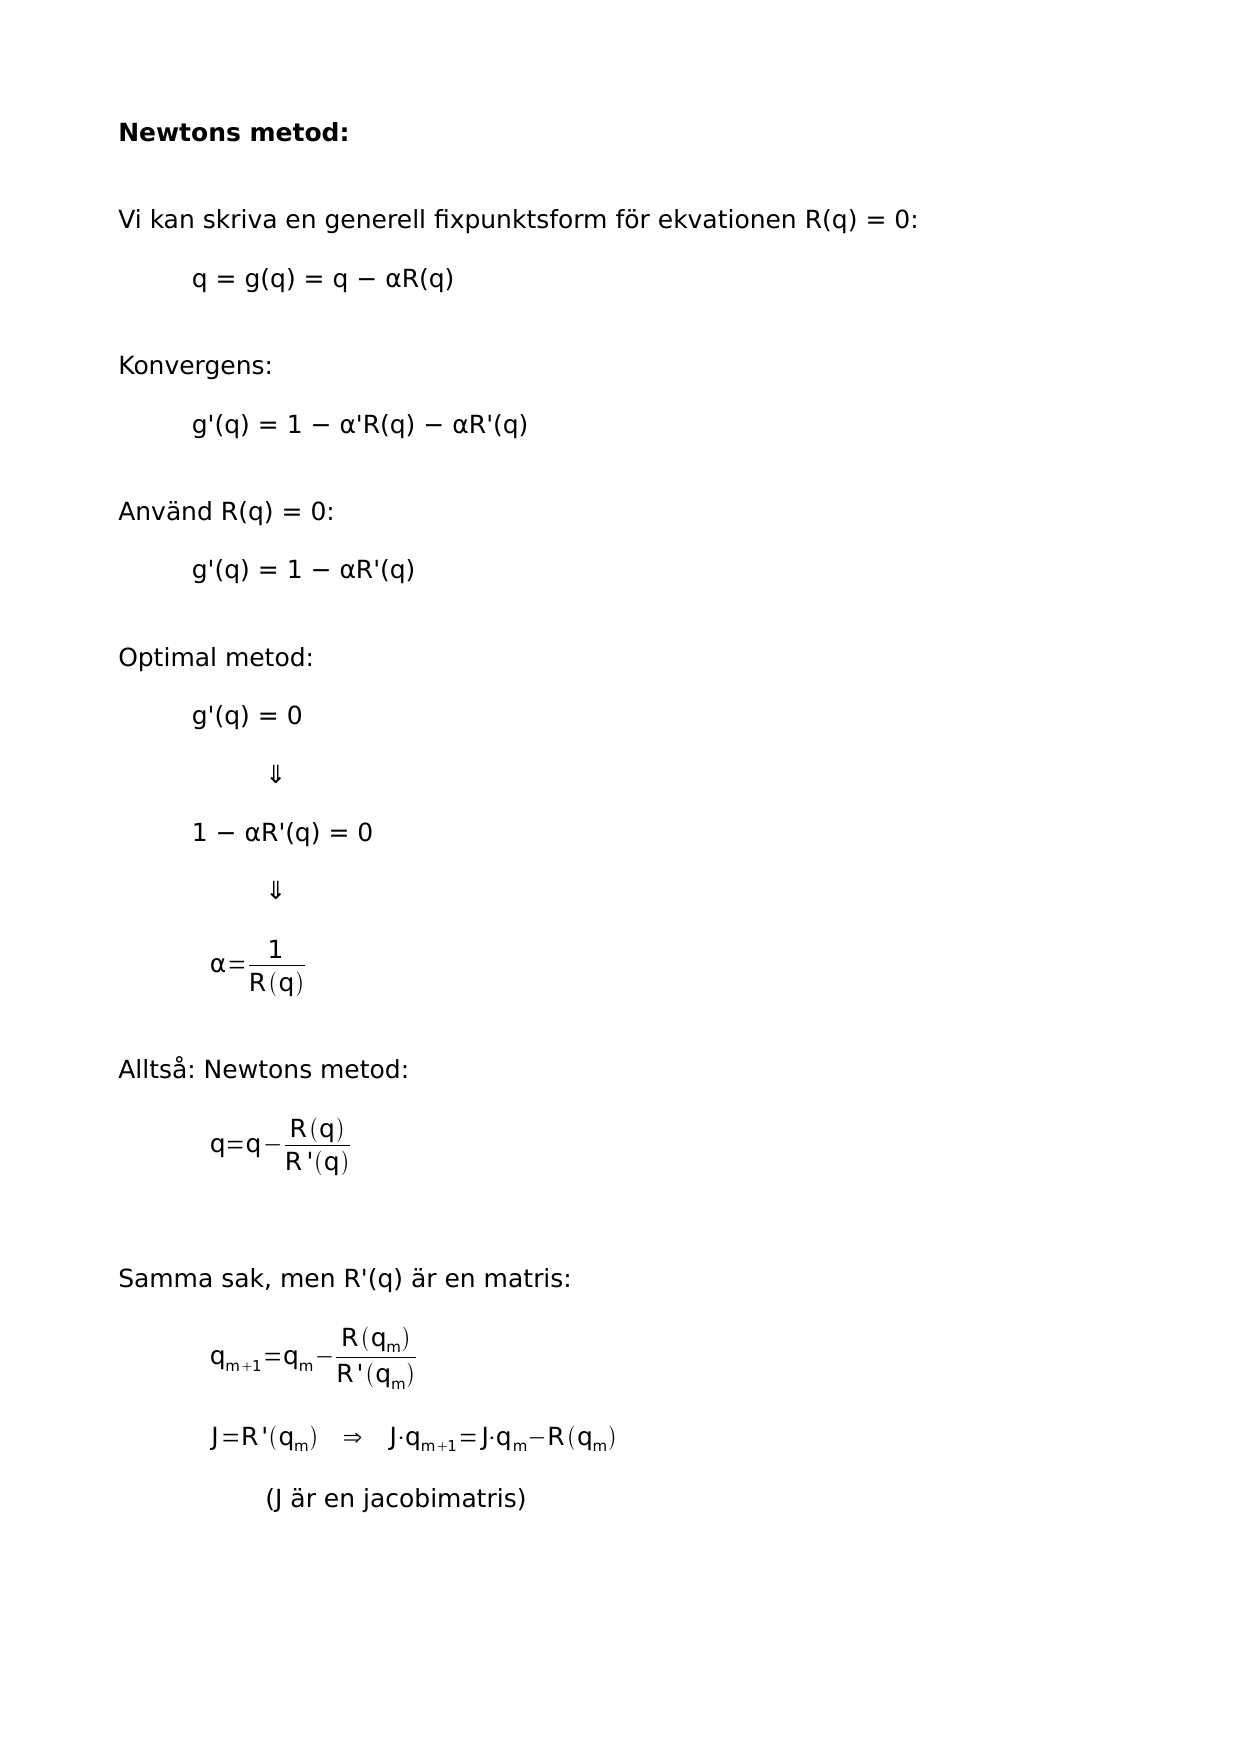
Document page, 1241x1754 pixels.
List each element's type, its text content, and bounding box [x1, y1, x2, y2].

text Samma sak, men R'(q) är en matris: [118, 1264, 1122, 1293]
text Optimal metod: [118, 643, 1122, 672]
text Konvergens: [118, 351, 1122, 381]
text (J är en jacobimatris) [118, 1484, 1122, 1513]
text Newtons metod: [118, 118, 1122, 147]
text Vi kan skriva en generell fixpunktsform för ekvationen R(q) = 0: [118, 206, 1122, 235]
text q = g(q) = q − αR(q) [118, 264, 1122, 293]
text g'(q) = 0 [118, 701, 1122, 731]
text g'(q) = 1 − α'R(q) − αR'(q) [118, 410, 1122, 439]
text Alltså: Newtons metod: [118, 1056, 1122, 1085]
text Använd R(q) = 0: [118, 497, 1122, 526]
text ⇓ [118, 760, 1122, 789]
text ⇓ [118, 876, 1122, 906]
text 1 − αR'(q) = 0 [118, 818, 1122, 847]
text g'(q) = 1 − αR'(q) [118, 556, 1122, 585]
